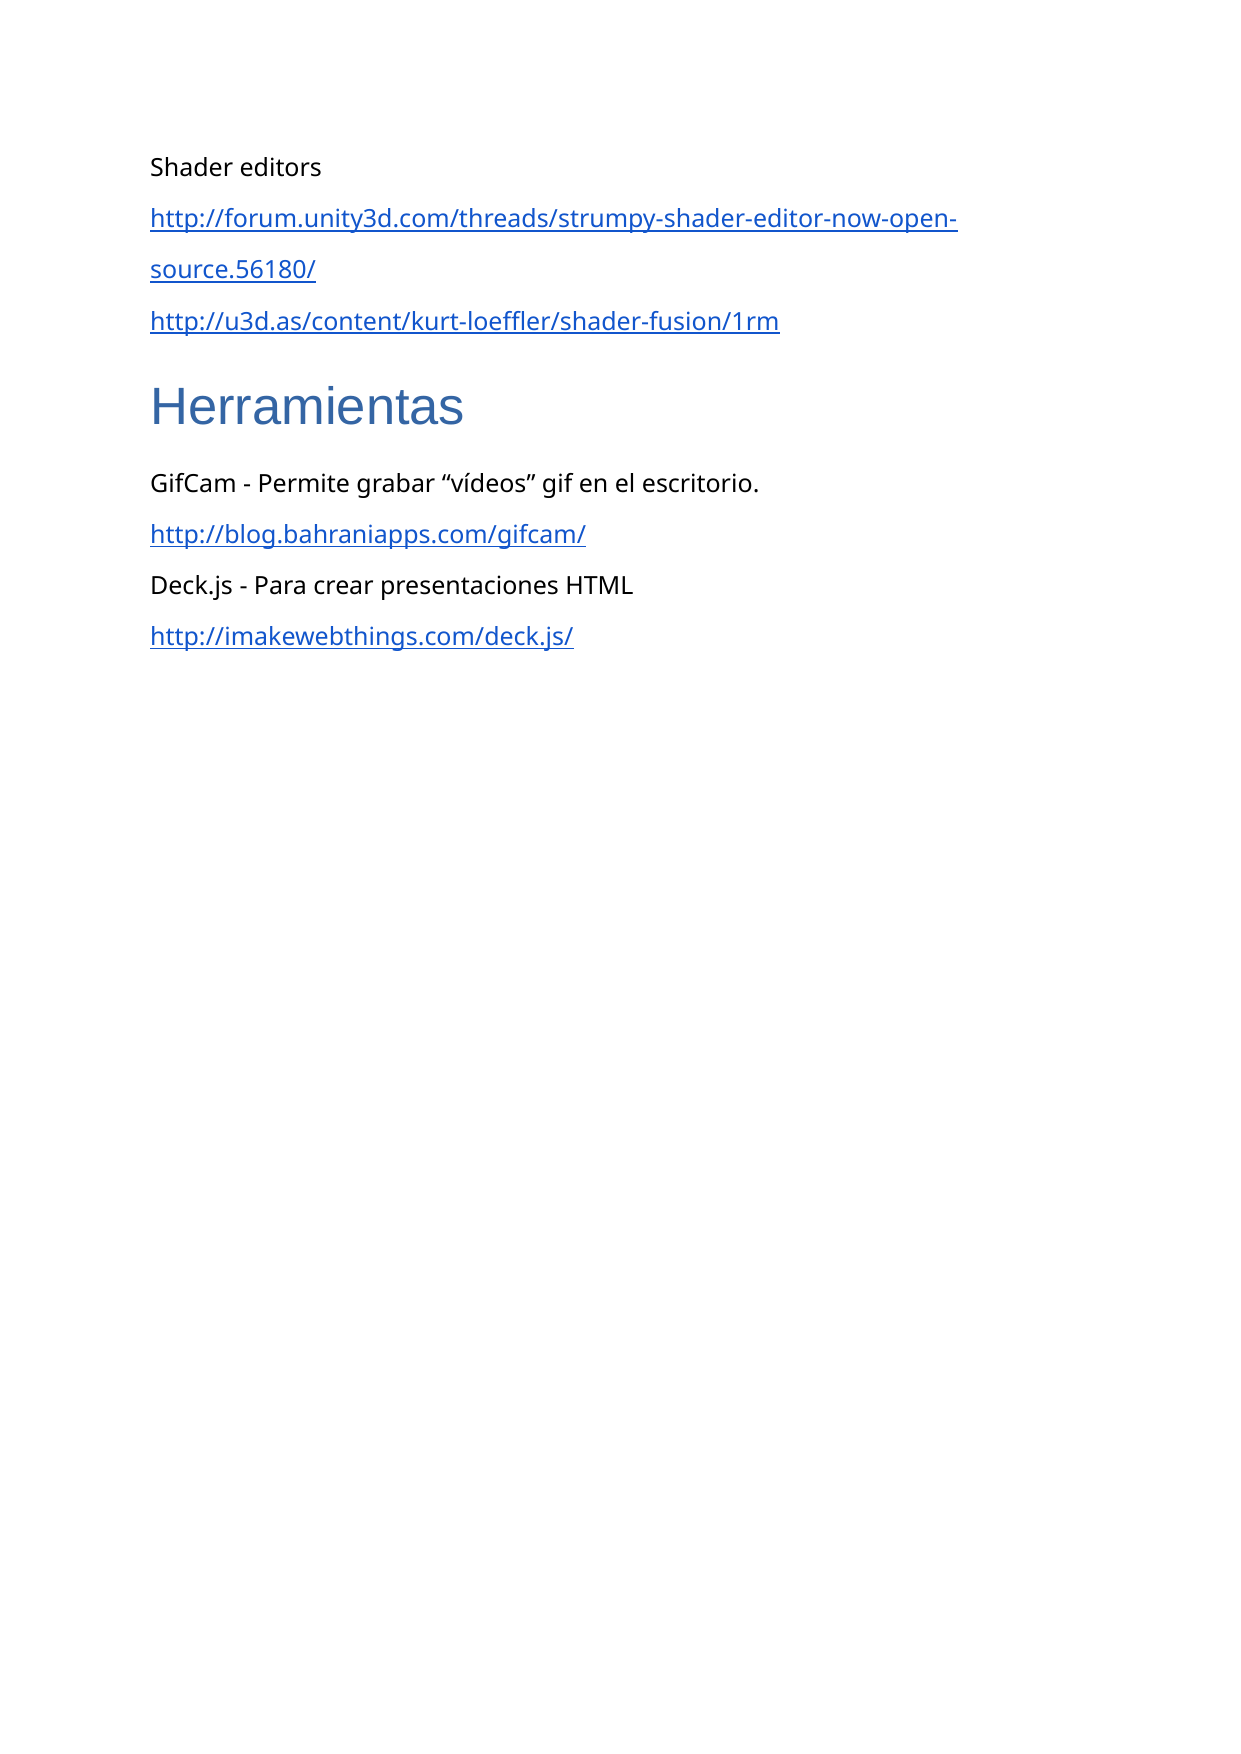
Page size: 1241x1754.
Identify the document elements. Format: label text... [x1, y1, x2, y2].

subtitle Herramientas [150, 375, 1090, 435]
text GifCam - Permite grabar “vídeos” gif en el escritorio. [150, 466, 1090, 500]
text http://imakewebthings.com/deck.js/ [150, 619, 1090, 653]
text http://blog.bahraniapps.com/gifcam/ [150, 517, 1090, 551]
text Deck.js - Para crear presentaciones HTML [150, 568, 1090, 602]
text Shader editors [150, 150, 1090, 184]
text http://forum.unity3d.com/threads/strumpy-shader-editor-now-open-source.56180/ [150, 201, 1090, 286]
text http://u3d.as/content/kurt-loeffler/shader-fusion/1rm [150, 303, 1090, 337]
